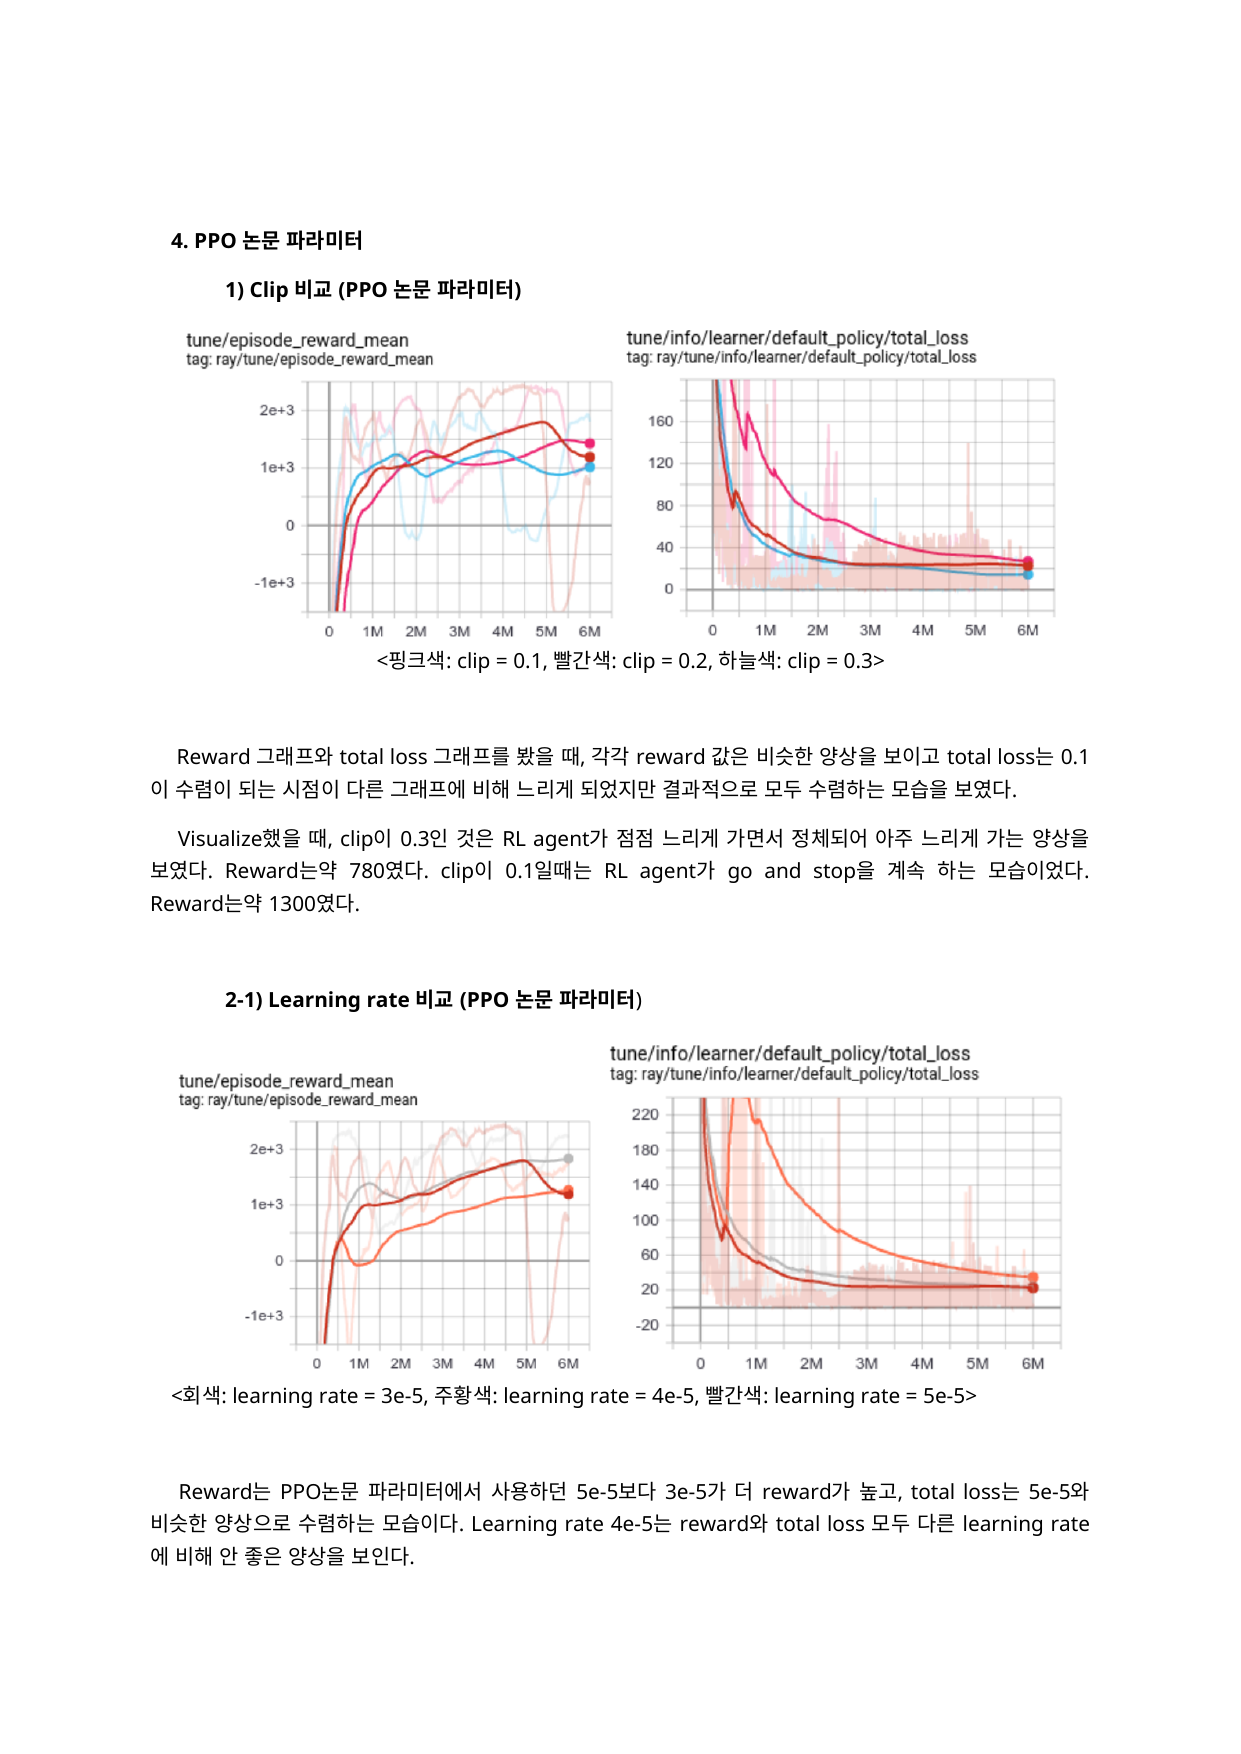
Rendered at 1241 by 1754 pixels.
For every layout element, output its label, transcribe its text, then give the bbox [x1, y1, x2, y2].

text Visualize했을 때, clip이 0.3인 것은 RL agent가 점점 느리게 가면서 정체되어 아주 느리게 가는 양상을 보였다. Reward는약 780였다. clip이 0.1일때는 RL agent가 go and stop을 계속 하는 모습이었다. Reward는약 1300였다. [150, 822, 1090, 917]
text <핑크색: clip = 0.1, 빨간색: clip = 0.2, 하늘색: clip = 0.3> [150, 322, 1090, 675]
text Reward 그래프와 total loss 그래프를 봤을 때, 각각 reward 값은 비슷한 양상을 보이고 total loss는 0.1이 수렴이 되는 시점이 다른 그래프에 비해 느리게 되었지만 결과적으로 모두 수렴하는 모습을 보였다. [150, 741, 1090, 803]
text Reward는 PPO논문 파라미터에서 사용하던 5e-5보다 3e-5가 더 reward가 높고, total loss는 5e-5와 비슷한 양상으로 수렴하는 모습이다. Learning rate 4e-5는 reward와 total loss 모두 다른 learning rate에 비해 안 좋은 양상을 보인다. [150, 1475, 1090, 1570]
text 4. PPO 논문 파라미터 [150, 224, 1090, 254]
text 1) Clip 비교 (PPO 논문 파라미터) [150, 273, 1090, 304]
text <회색: learning rate = 3e-5, 주황색: learning rate = 4e-5, 빨간색: learning rate = 5e-5> [150, 1032, 1090, 1409]
text 2-1) Learning rate 비교 (PPO 논문 파라미터) [150, 983, 1090, 1013]
